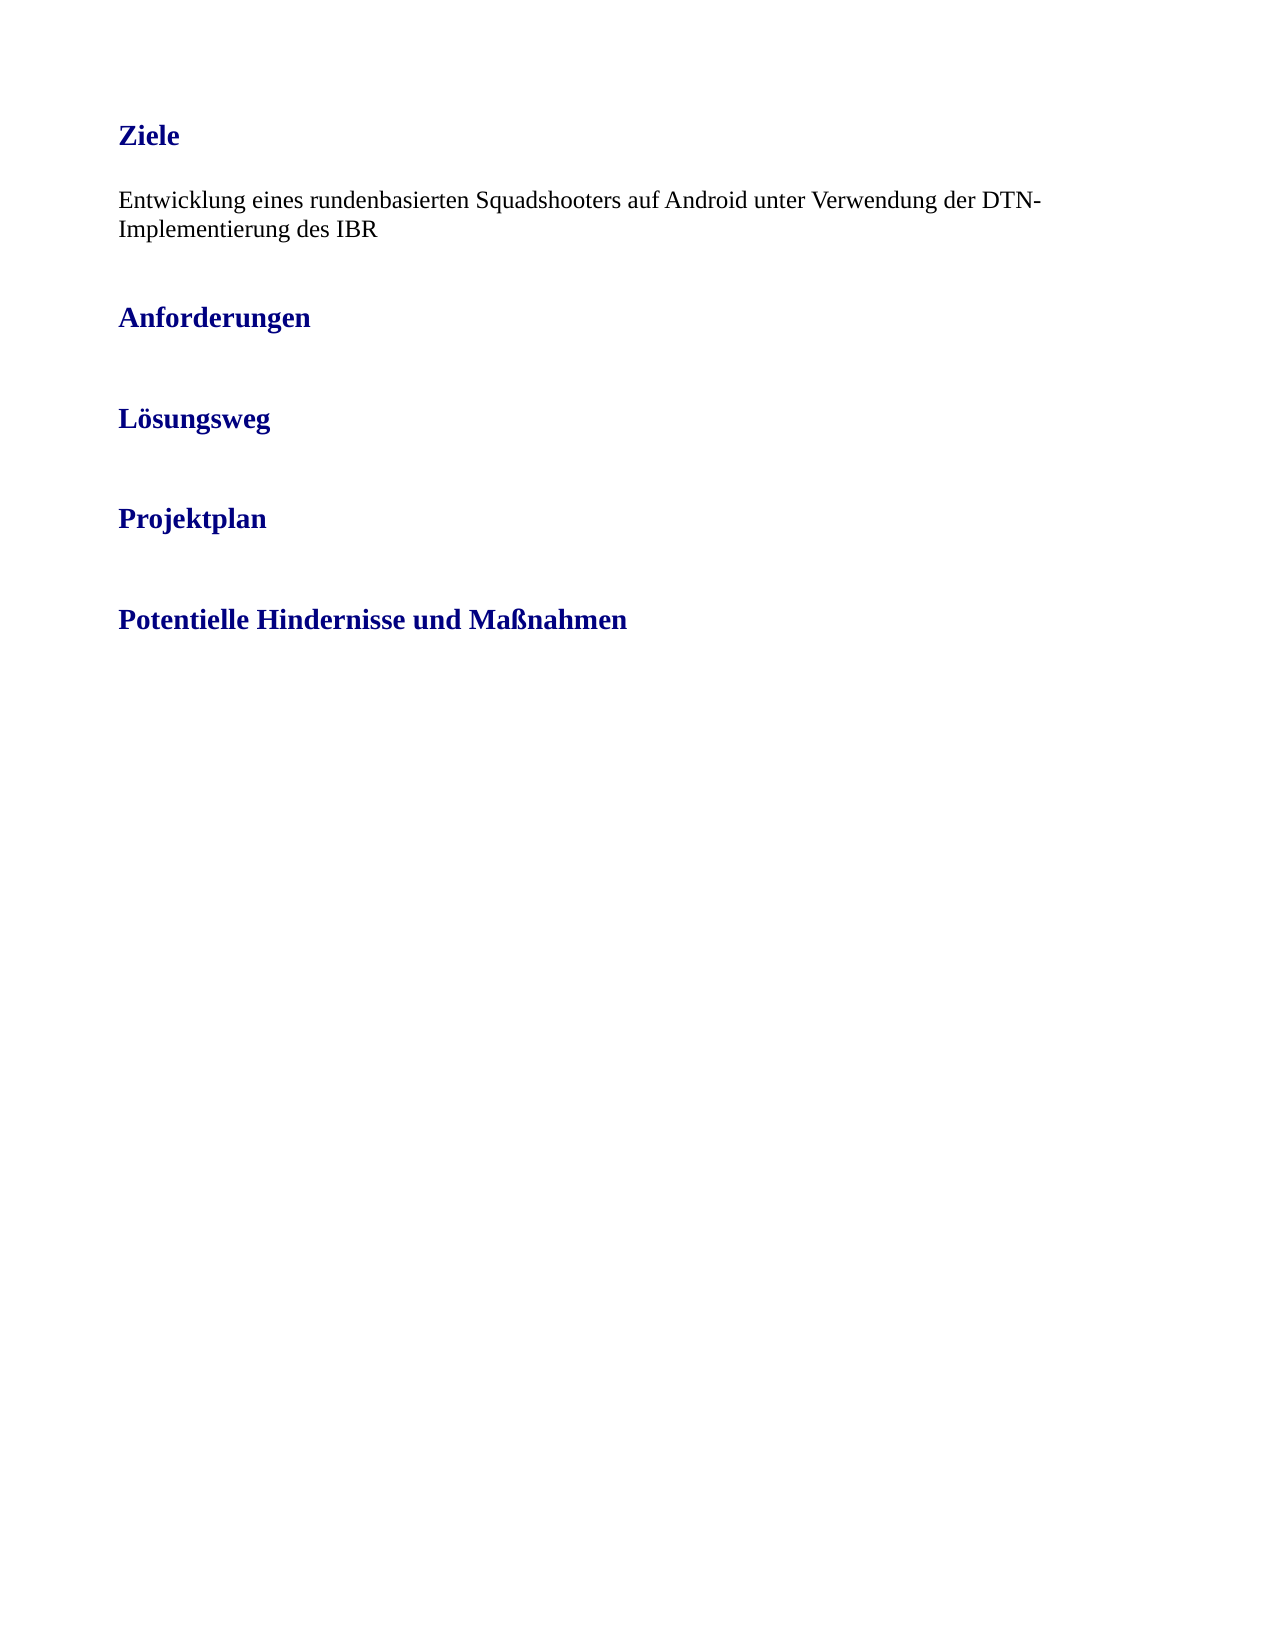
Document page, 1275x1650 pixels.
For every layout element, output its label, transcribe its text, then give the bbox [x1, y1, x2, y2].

text Potentielle Hindernisse und Maßnahmen [118, 602, 1157, 636]
text Anforderungen [118, 300, 1157, 334]
text Ziele [118, 118, 1157, 152]
text Projektplan [118, 501, 1157, 535]
text Lösungsweg [118, 401, 1157, 434]
text Entwicklung eines rundenbasierten Squadshooters auf Android unter Verwendung der DTN-Implementierung des IBR [118, 185, 1157, 243]
